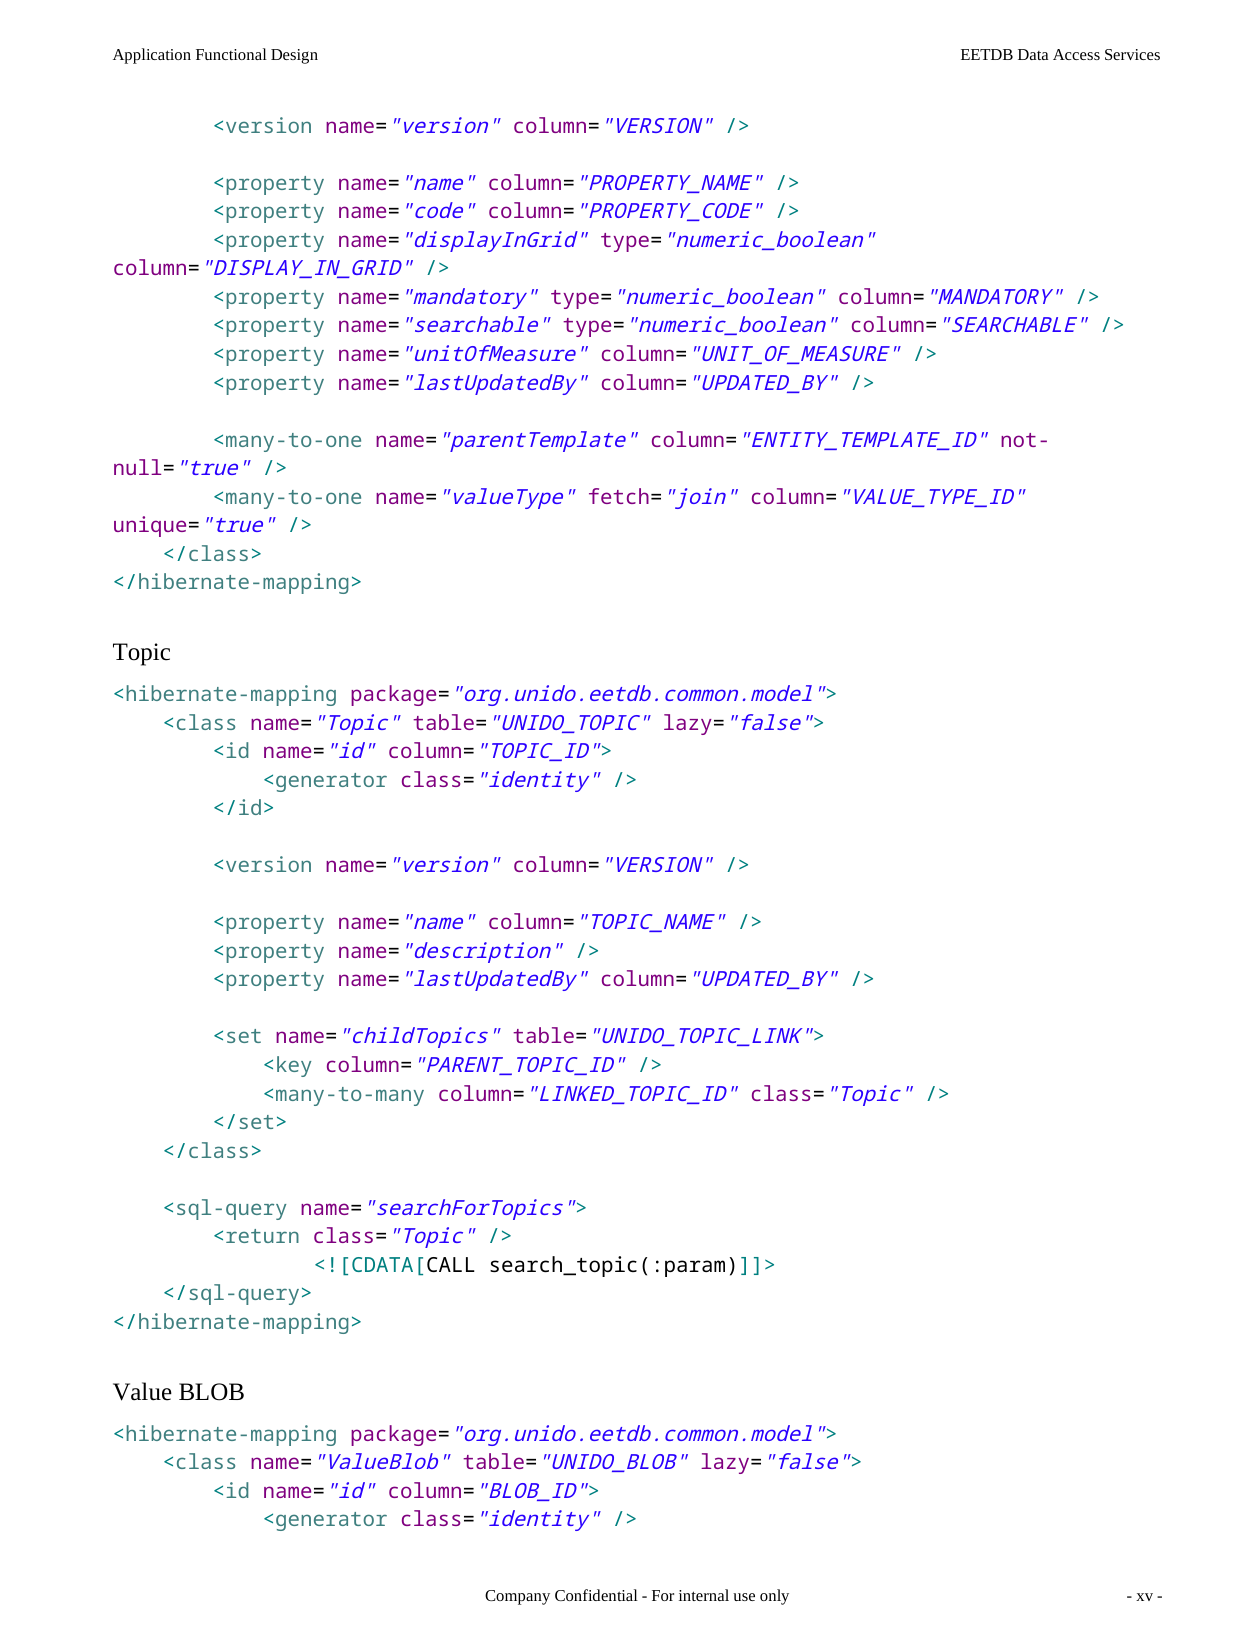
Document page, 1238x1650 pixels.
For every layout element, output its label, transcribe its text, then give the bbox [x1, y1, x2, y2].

text <property name="displayInGrid" type="numeric_boolean" column="DISPLAY_IN_GRID" /> [112, 225, 1162, 282]
text <property name="name" column="TOPIC_NAME" /> [112, 907, 1162, 936]
text <property name="unitOfMeasure" column="UNIT_OF_MEASURE" /> [112, 339, 1162, 367]
text <generator class="identity" /> [112, 764, 1162, 793]
text <![CDATA[CALL search_topic(:param)]]> [112, 1250, 1162, 1278]
text <property name="name" column="PROPERTY_NAME" /> [112, 168, 1162, 196]
text <property name="code" column="PROPERTY_CODE" /> [112, 196, 1162, 225]
text Value BLOB [112, 1377, 1162, 1406]
text </class> [112, 539, 1162, 567]
text </hibernate-mapping> [112, 567, 1162, 596]
text <hibernate-mapping package="org.unido.eetdb.common.model"> [112, 679, 1162, 707]
text <property name="mandatory" type="numeric_boolean" column="MANDATORY" /> [112, 282, 1162, 310]
text <id name="id" column="BLOB_ID"> [112, 1476, 1162, 1504]
text <class name="Topic" table="UNIDO_TOPIC" lazy="false"> [112, 707, 1162, 736]
text <property name="lastUpdatedBy" column="UPDATED_BY" /> [112, 367, 1162, 396]
text </id> [112, 793, 1162, 822]
text <return class="Topic" /> [112, 1221, 1162, 1250]
text <version name="version" column="VERSION" /> [112, 111, 1162, 139]
text <id name="id" column="TOPIC_ID"> [112, 736, 1162, 764]
text <many-to-one name="valueType" fetch="join" column="VALUE_TYPE_ID" unique="true" /> [112, 482, 1162, 539]
text </sql-query> [112, 1278, 1162, 1307]
text <property name="description" /> [112, 936, 1162, 964]
text <many-to-many column="LINKED_TOPIC_ID" class="Topic" /> [112, 1078, 1162, 1107]
text <version name="version" column="VERSION" /> [112, 850, 1162, 879]
text <property name="lastUpdatedBy" column="UPDATED_BY" /> [112, 964, 1162, 993]
text <property name="searchable" type="numeric_boolean" column="SEARCHABLE" /> [112, 310, 1162, 339]
text </class> [112, 1136, 1162, 1164]
text <generator class="identity" /> [112, 1504, 1162, 1533]
text Topic [112, 637, 1162, 666]
text <hibernate-mapping package="org.unido.eetdb.common.model"> [112, 1418, 1162, 1447]
text <set name="childTopics" table="UNIDO_TOPIC_LINK"> [112, 1021, 1162, 1050]
text </set> [112, 1107, 1162, 1136]
text <key column="PARENT_TOPIC_ID" /> [112, 1050, 1162, 1078]
text <class name="ValueBlob" table="UNIDO_BLOB" lazy="false"> [112, 1447, 1162, 1476]
text <many-to-one name="parentTemplate" column="ENTITY_TEMPLATE_ID" not-null="true" /> [112, 424, 1162, 482]
text </hibernate-mapping> [112, 1307, 1162, 1335]
text <sql-query name="searchForTopics"> [112, 1193, 1162, 1221]
